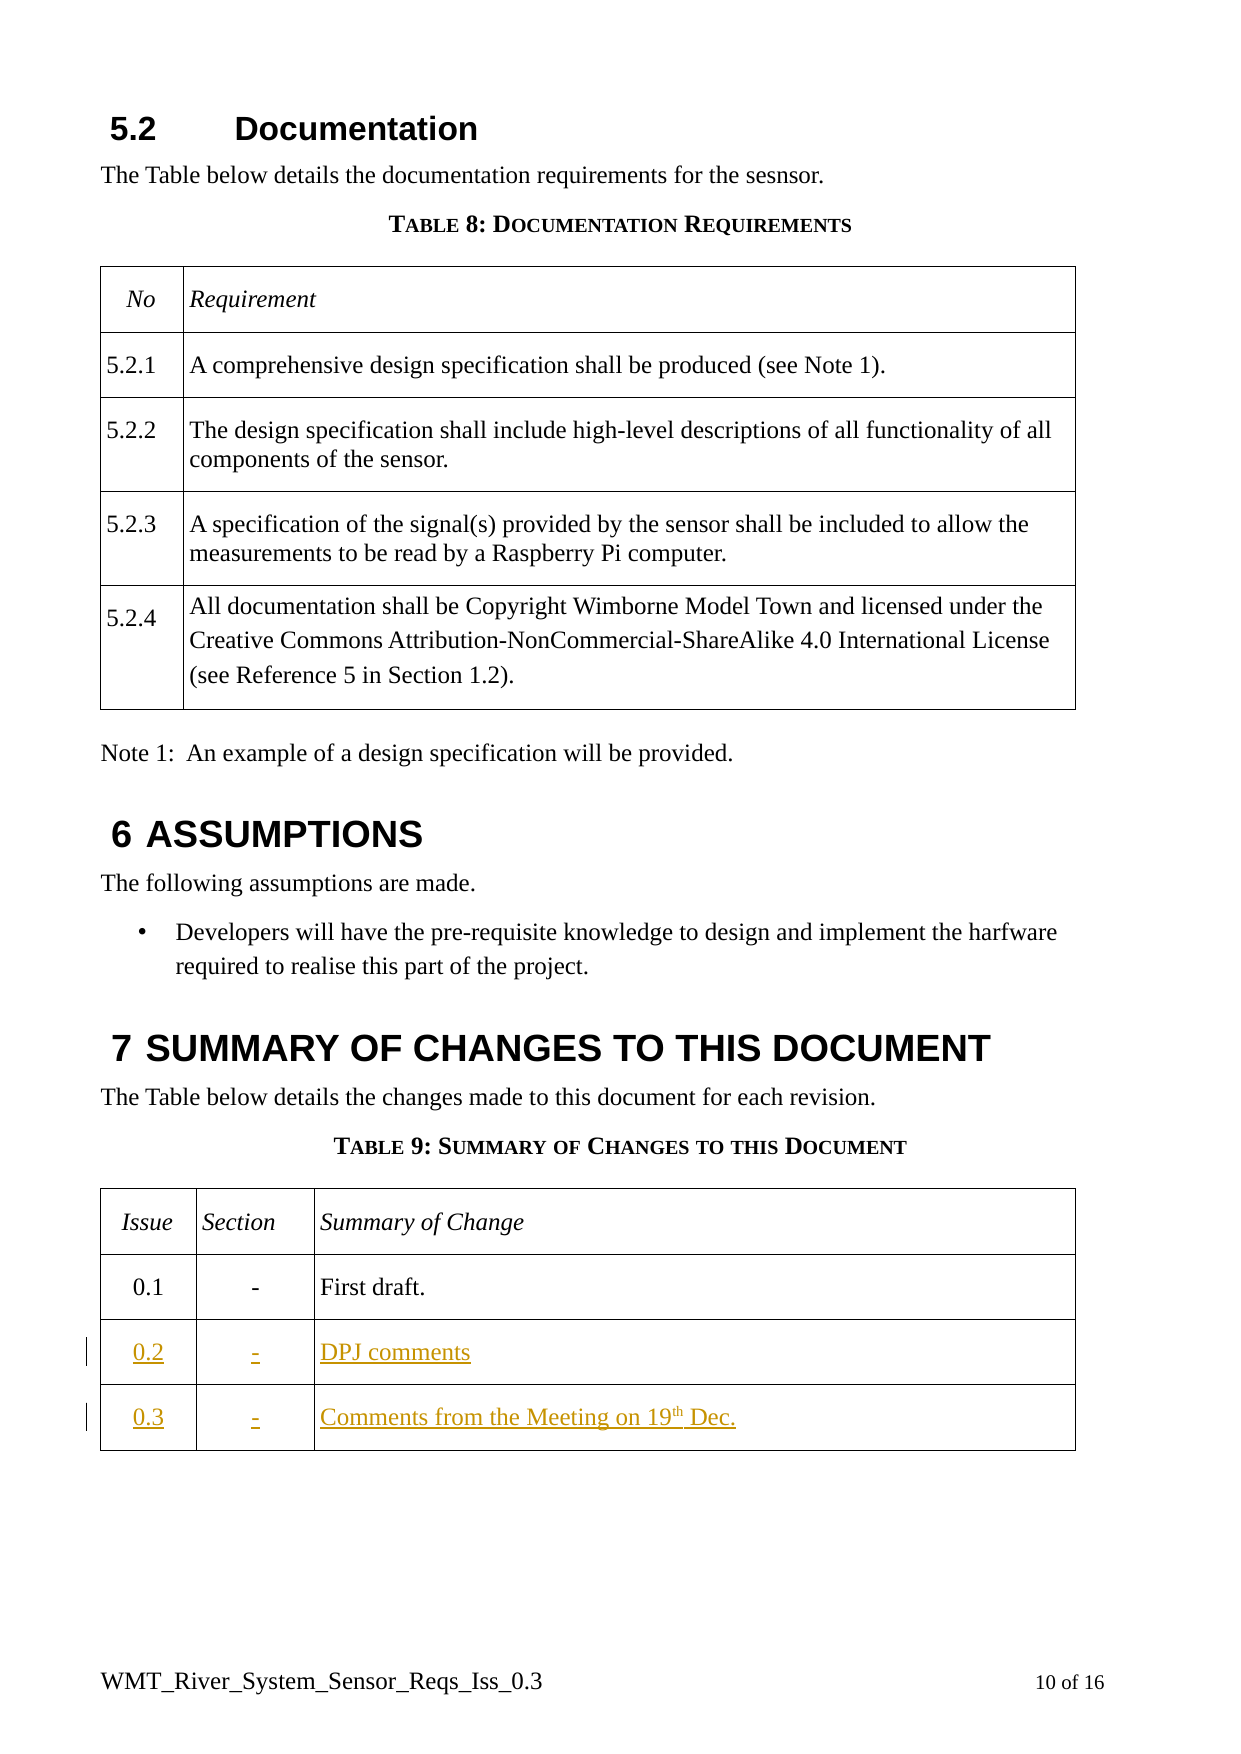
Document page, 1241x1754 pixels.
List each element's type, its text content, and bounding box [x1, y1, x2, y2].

text The Table below details the changes made to this document for each revision. [100, 1082, 1140, 1110]
table_cell 0.3 [101, 1385, 196, 1449]
text The following assumptions are made. [100, 868, 1140, 897]
table_cell A specification of the signal(s) provided by the sensor shall be included to allow the measurements to be read by a Raspberry Pi computer. [184, 492, 1075, 585]
table_cell - [197, 1320, 314, 1384]
subtitle Documentation [100, 108, 1140, 147]
table_header Requirement [184, 267, 1075, 332]
subtitle SUMMARY OF CHANGES TO THIS DOCUMENT [100, 1026, 1140, 1069]
subtitle Table 8: Documentation Requirements [100, 209, 1140, 237]
table_cell 0.2 [101, 1320, 196, 1384]
text The Table below details the documentation requirements for the sesnsor. [100, 160, 1140, 188]
table_header No [101, 267, 183, 332]
table_cell Comments from the Meeting on 19th Dec. [315, 1385, 1075, 1449]
table_header Section [197, 1189, 314, 1253]
table_cell DPJ comments [315, 1320, 1075, 1384]
subtitle ASSUMPTIONS [100, 812, 1140, 855]
table_cell 5.2.4 [101, 586, 183, 709]
table_cell - [197, 1385, 314, 1449]
table_cell 5.2.3 [101, 492, 183, 585]
table_cell A comprehensive design specification shall be produced (see Note 1). [184, 333, 1075, 397]
table_header Summary of Change [315, 1189, 1075, 1253]
table_cell First draft. [315, 1255, 1075, 1319]
list Developers will have the pre-requisite knowledge to design and implement the harfware required to realise this part of the project. [138, 917, 1140, 980]
subtitle Table 9: Summary of Changes to this Document [100, 1131, 1140, 1159]
table_header Issue [101, 1189, 196, 1253]
table_cell 5.2.1 [101, 333, 183, 397]
table_cell The design specification shall include high-level descriptions of all functionality of all components of the sensor. [184, 398, 1075, 491]
table_cell 0.1 [101, 1255, 196, 1319]
table_cell All documentation shall be Copyright Wimborne Model Town and licensed under the Creative Commons Attribution-NonCommercial-ShareAlike 4.0 International License (see Reference 5 in Section 1.2). [184, 586, 1075, 709]
table_cell 5.2.2 [101, 398, 183, 491]
table_cell - [197, 1255, 314, 1319]
text Note 1: An example of a design specification will be provided. [100, 738, 1140, 766]
